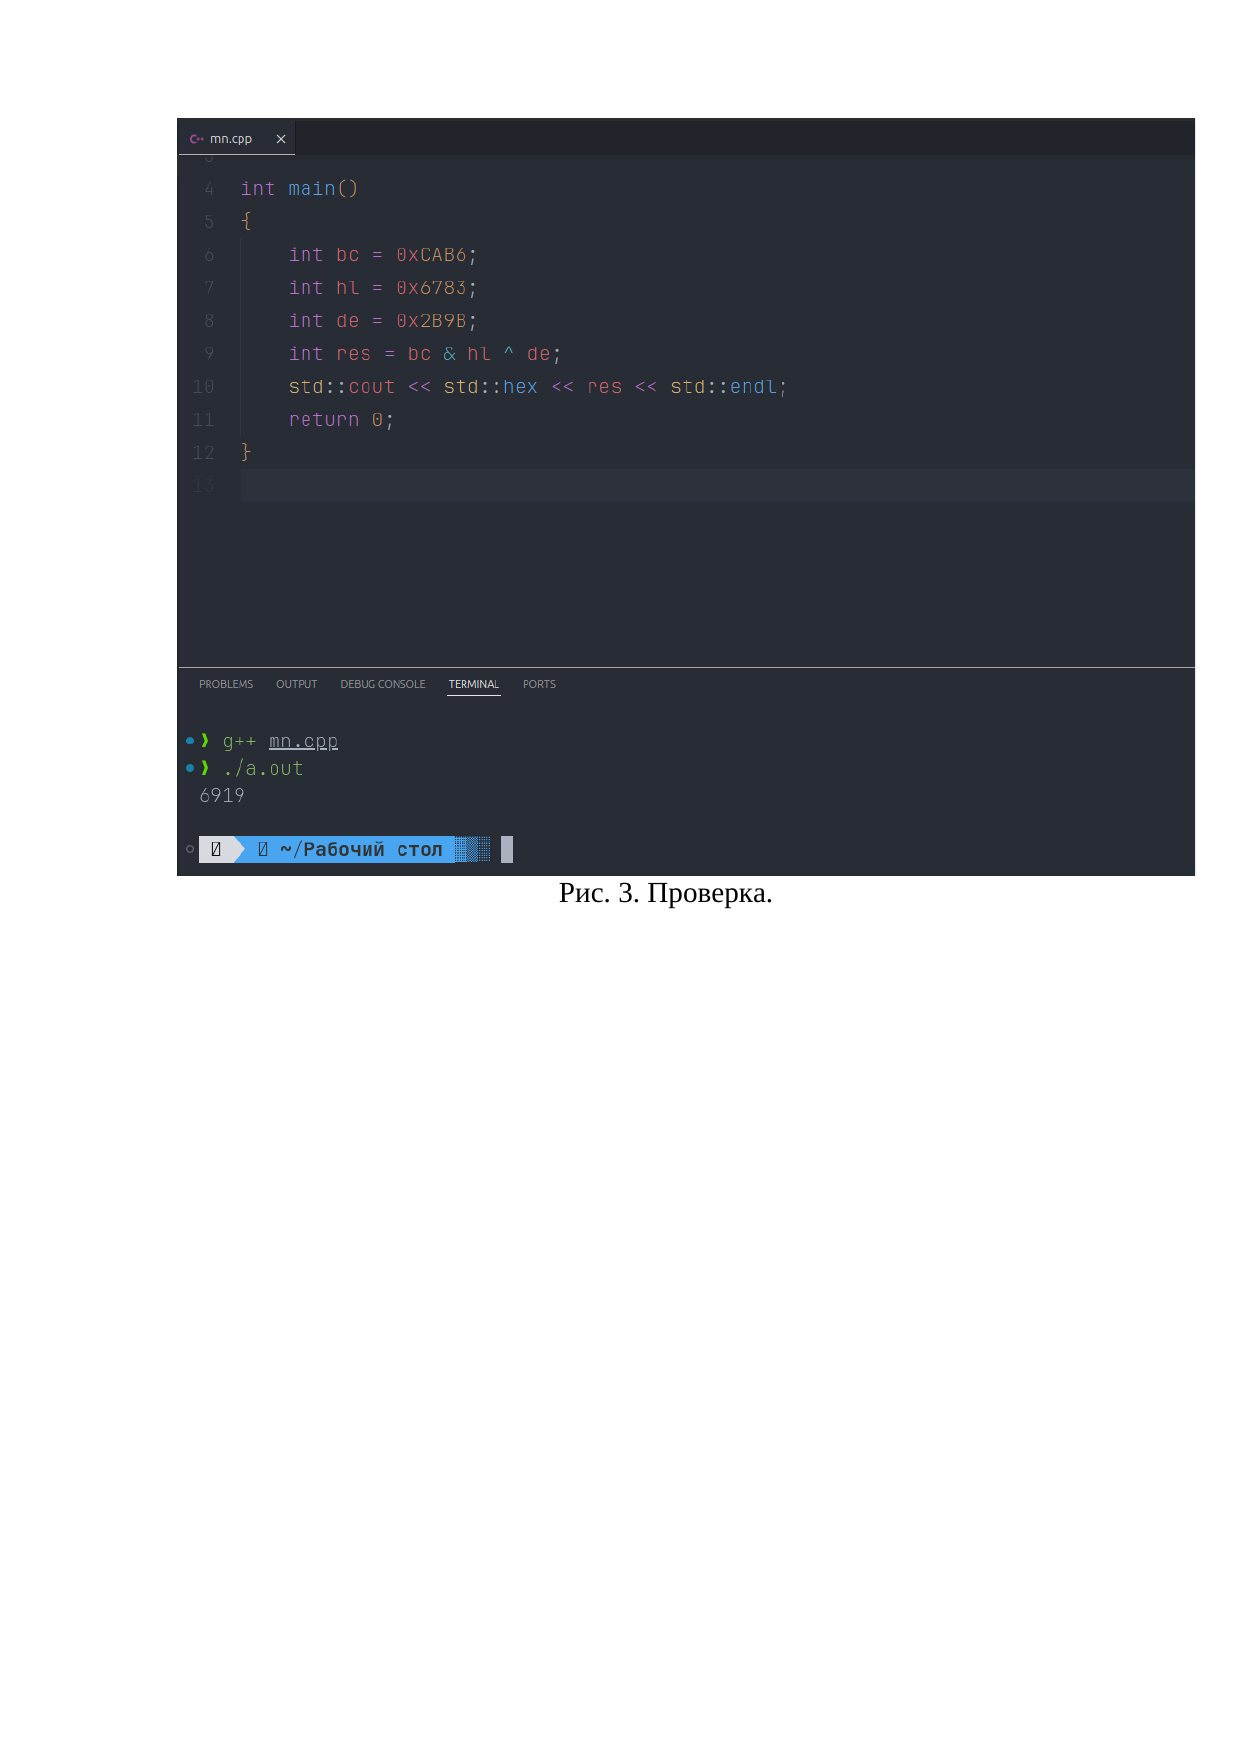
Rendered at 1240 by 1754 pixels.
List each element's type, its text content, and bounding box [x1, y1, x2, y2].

text Рис. 3. Проверка. [177, 876, 1162, 909]
picture [177, 118, 1196, 876]
